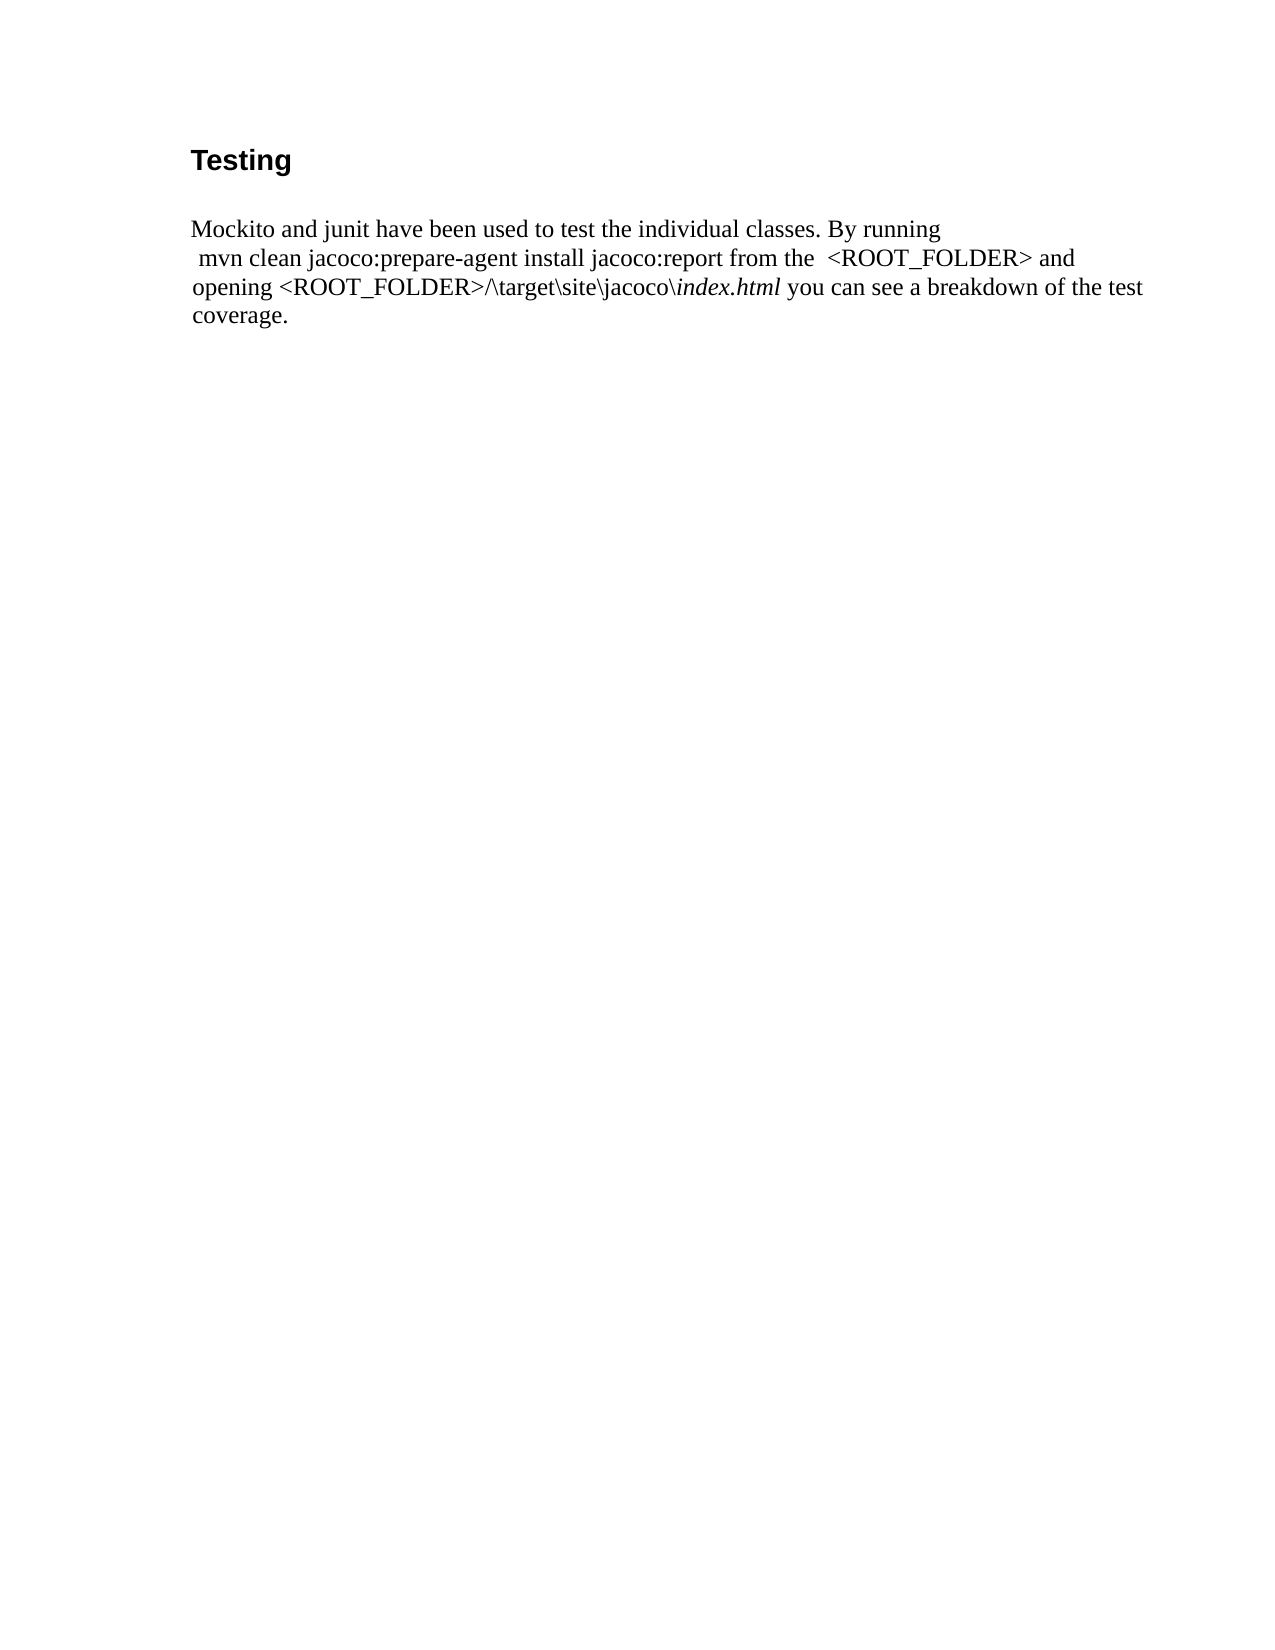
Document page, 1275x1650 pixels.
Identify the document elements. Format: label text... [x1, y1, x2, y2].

subtitle Mockito and junit have been used to test the individual classes. By running mvn clean jacoco:prepare-agent install jacoco:report from the <ROOT_FOLDER> and opening <ROOT_FOLDER>/\target\site\jacoco\index.html you can see a breakdown of the test coverage. [190, 214, 1157, 329]
subtitle Testing [190, 143, 1157, 177]
